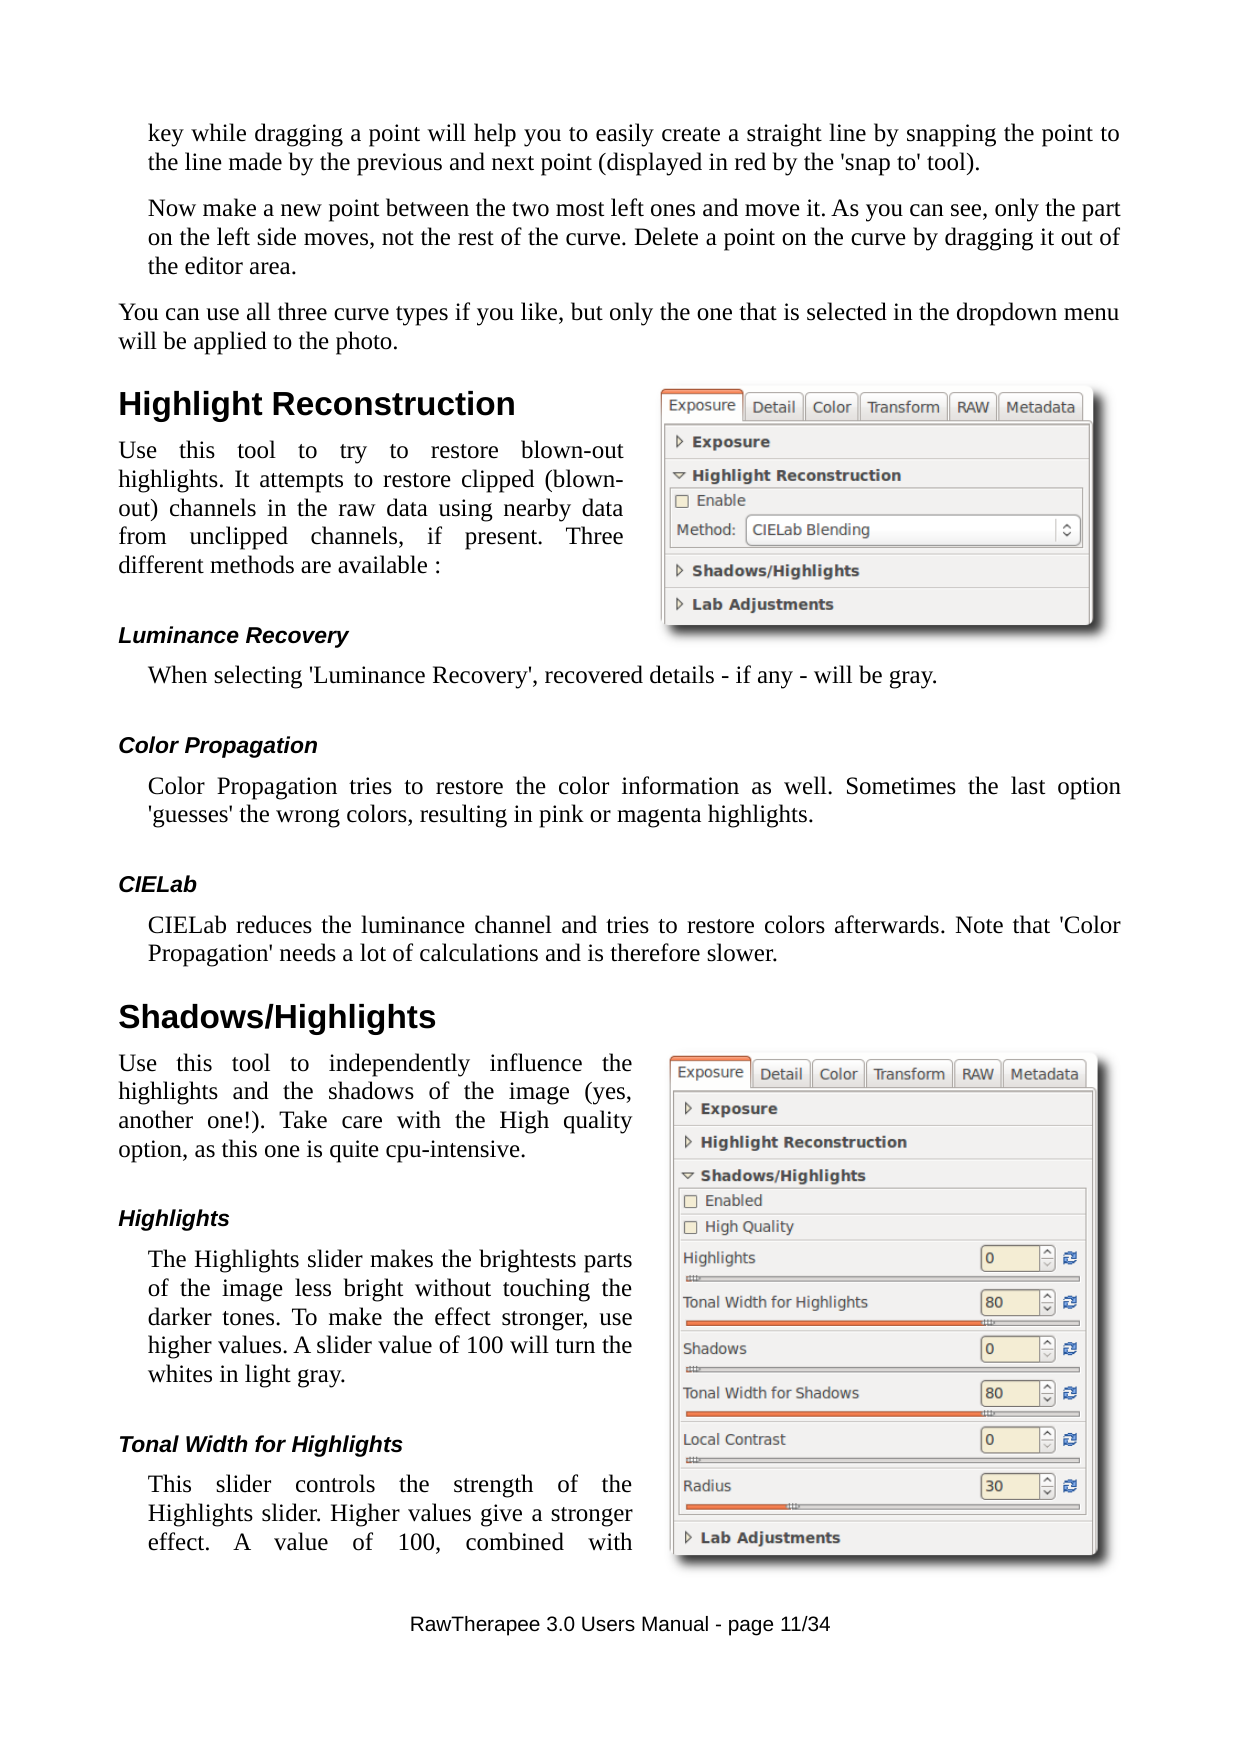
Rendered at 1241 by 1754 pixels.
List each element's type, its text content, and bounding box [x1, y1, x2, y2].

picture [662, 1045, 1123, 1580]
subtitle Color Propagation [118, 732, 1122, 758]
text CIELab reduces the luminance channel and tries to restore colors afterwards. Note that 'Color Propagation' needs a lot of calculations and is therefore slower. [148, 910, 1122, 967]
text The Highlights slider makes the brightests parts of the image less bright without touching the darker tones. To make the effect stronger, use higher values. A slider value of 100 will turn the whites in light gray. [148, 1244, 662, 1388]
text Now make a new point between the two most left ones and move it. As you can see, only the part on the left side moves, not the rest of the curve. Delete a point on the curve by dragging it out of the editor area. [148, 193, 1122, 279]
text key while dragging a point will help you to easily create a straight line by snapping the point to the line made by the previous and next point (displayed in red by the 'snap to' tool). [148, 118, 1122, 176]
text This slider controls the strength of the Highlights slider. Higher values give a stronger effect. A value of 100, combined with [148, 1469, 662, 1556]
text Use this tool to try to restore blown-out highlights. It attempts to restore clipped (blown-out) channels in the raw data using nearby data from unclipped channels, if present. Three different methods are available : [118, 435, 653, 579]
subtitle Shadows/Highlights [118, 997, 1122, 1035]
text You can use all three curve types if you like, but only the one that is selected in the dropdown menu will be applied to the photo. [118, 297, 1122, 355]
text When selecting 'Luminance Recovery', recovered details - if any - will be gray. [148, 660, 1122, 689]
subtitle Highlight Reconstruction [118, 384, 653, 423]
picture [653, 378, 1119, 650]
subtitle Highlights [118, 1205, 662, 1232]
text Use this tool to independently influence the highlights and the shadows of the image (yes, another one!). Take care with the High quality option, as this one is quite cpu-intensive. [118, 1048, 662, 1163]
subtitle Tonal Width for Highlights [118, 1431, 662, 1457]
text Color Propagation tries to restore the color information as well. Sometimes the last option 'guesses' the wrong colors, resulting in pink or magenta highlights. [148, 771, 1122, 828]
subtitle CIELab [118, 871, 1122, 897]
subtitle Luminance Recovery [118, 622, 653, 648]
